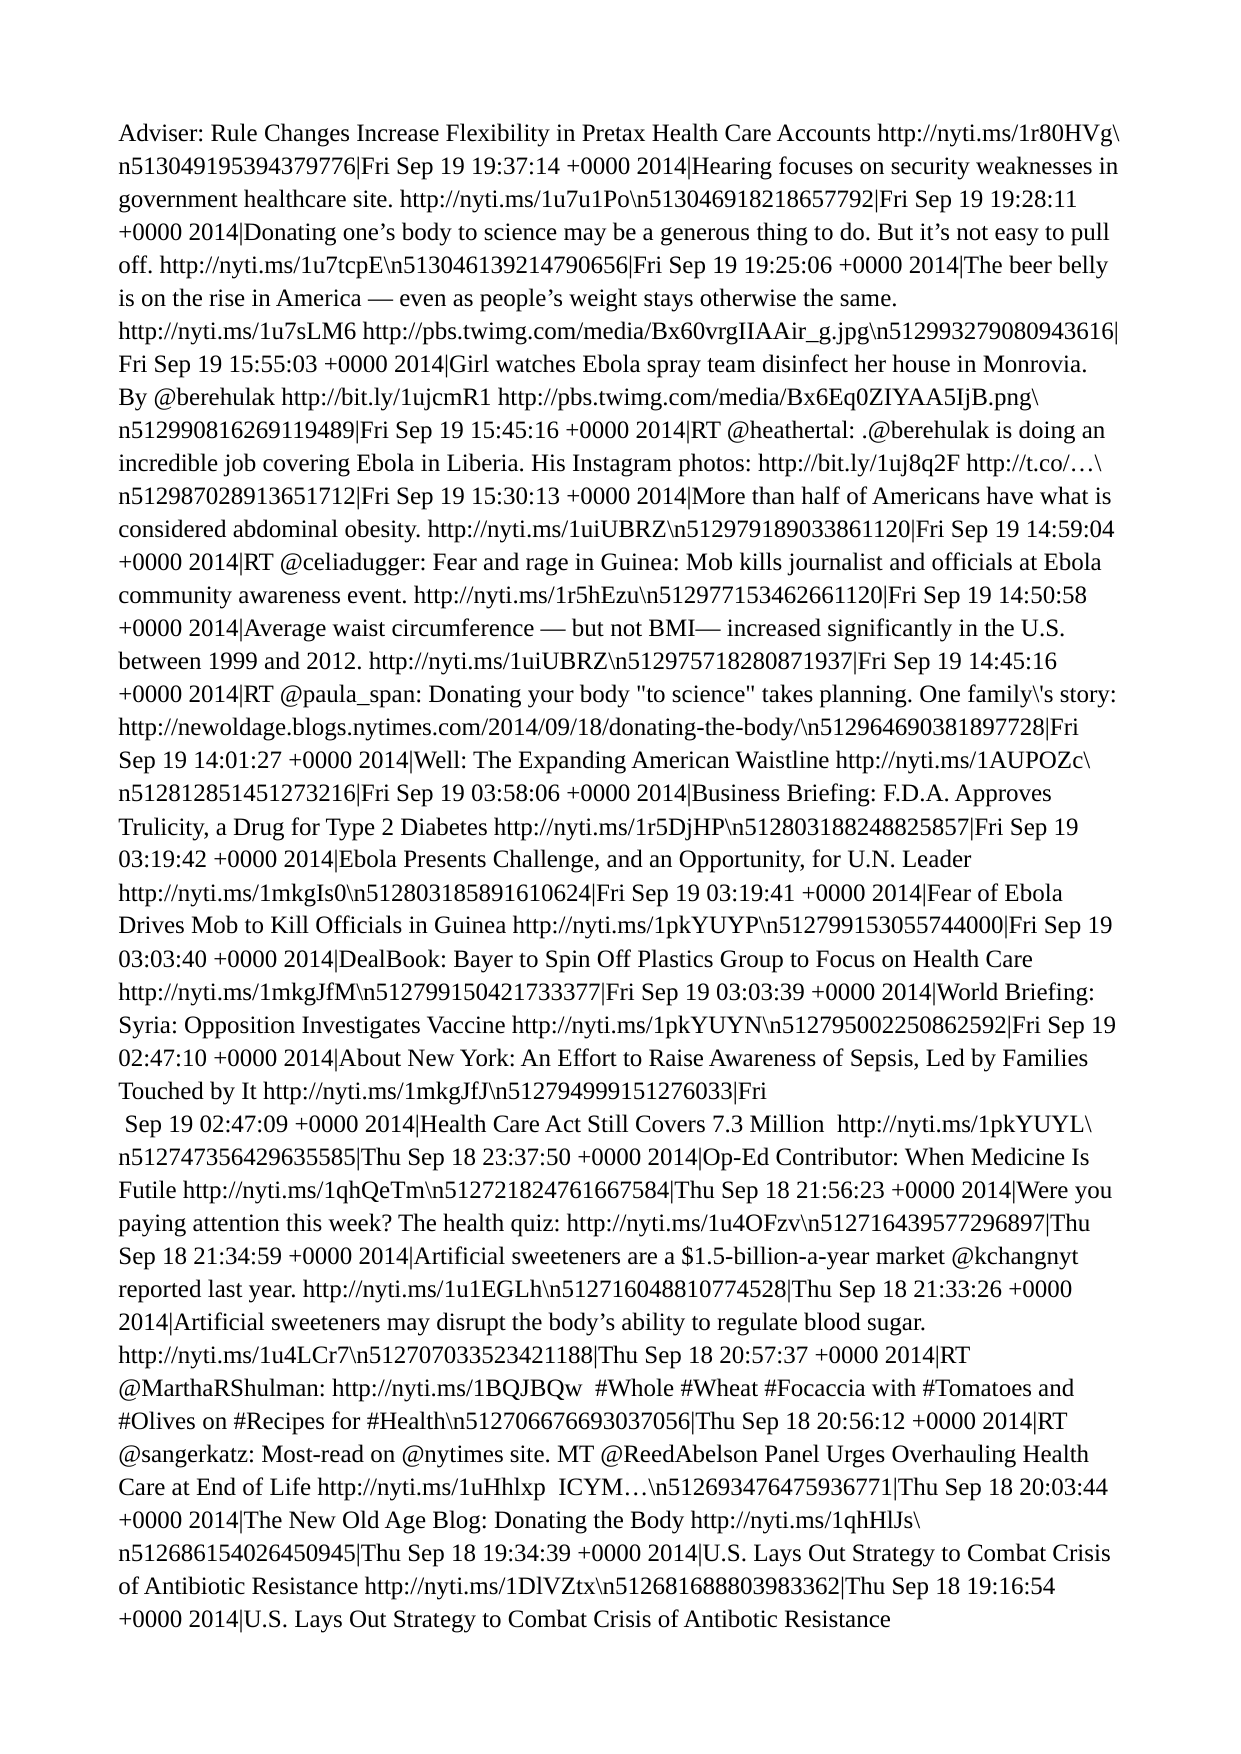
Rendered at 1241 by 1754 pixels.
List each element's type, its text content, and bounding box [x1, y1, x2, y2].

text Sep 19 02:47:09 +0000 2014|Health Care Act Still Covers 7.3 Million http://nyti.ms/1pkYUYL\n512747356429635585|Thu Sep 18 23:37:50 +0000 2014|Op-Ed Contributor: When Medicine Is Futile http://nyti.ms/1qhQeTm\n512721824761667584|Thu Sep 18 21:56:23 +0000 2014|Were you paying attention this week? The health quiz: http://nyti.ms/1u4OFzv\n512716439577296897|Thu Sep 18 21:34:59 +0000 2014|Artificial sweeteners are a $1.5-billion-a-year market @kchangnyt reported last year. http://nyti.ms/1u1EGLh\n512716048810774528|Thu Sep 18 21:33:26 +0000 2014|Artificial sweeteners may disrupt the body’s ability to regulate blood sugar. http://nyti.ms/1u4LCr7\n512707033523421188|Thu Sep 18 20:57:37 +0000 2014|RT @MarthaRShulman: http://nyti.ms/1BQJBQw #Whole #Wheat #Focaccia with #Tomatoes and #Olives on #Recipes for #Health\n512706676693037056|Thu Sep 18 20:56:12 +0000 2014|RT @sangerkatz: Most-read on @nytimes site. MT @ReedAbelson Panel Urges Overhauling Health Care at End of Life http://nyti.ms/1uHhlxp ICYM…\n512693476475936771|Thu Sep 18 20:03:44 +0000 2014|The New Old Age Blog: Donating the Body http://nyti.ms/1qhHlJs\n512686154026450945|Thu Sep 18 19:34:39 +0000 2014|U.S. Lays Out Strategy to Combat Crisis of Antibiotic Resistance http://nyti.ms/1DlVZtx\n512681688803983362|Thu Sep 18 19:16:54 +0000 2014|U.S. Lays Out Strategy to Combat Crisis of Antibotic Resistance [118, 1109, 1122, 1633]
text Adviser: Rule Changes Increase Flexibility in Pretax Health Care Accounts http://nyti.ms/1r80HVg\n513049195394379776|Fri Sep 19 19:37:14 +0000 2014|Hearing focuses on security weaknesses in government healthcare site. http://nyti.ms/1u7u1Po\n513046918218657792|Fri Sep 19 19:28:11 +0000 2014|Donating one’s body to science may be a generous thing to do. But it’s not easy to pull off. http://nyti.ms/1u7tcpE\n513046139214790656|Fri Sep 19 19:25:06 +0000 2014|The beer belly is on the rise in America — even as people’s weight stays otherwise the same. http://nyti.ms/1u7sLM6 http://pbs.twimg.com/media/Bx60vrgIIAAir_g.jpg\n512993279080943616|Fri Sep 19 15:55:03 +0000 2014|Girl watches Ebola spray team disinfect her house in Monrovia. By @berehulak http://bit.ly/1ujcmR1 http://pbs.twimg.com/media/Bx6Eq0ZIYAA5IjB.png\n512990816269119489|Fri Sep 19 15:45:16 +0000 2014|RT @heathertal: .@berehulak is doing an incredible job covering Ebola in Liberia. His Instagram photos: http://bit.ly/1uj8q2F http://t.co/…\n512987028913651712|Fri Sep 19 15:30:13 +0000 2014|More than half of Americans have what is considered abdominal obesity. http://nyti.ms/1uiUBRZ\n512979189033861120|Fri Sep 19 14:59:04 +0000 2014|RT @celiadugger: Fear and rage in Guinea: Mob kills journalist and officials at Ebola community awareness event. http://nyti.ms/1r5hEzu\n512977153462661120|Fri Sep 19 14:50:58 +0000 2014|Average waist circumference — but not BMI— increased significantly in the U.S. between 1999 and 2012. http://nyti.ms/1uiUBRZ\n512975718280871937|Fri Sep 19 14:45:16 +0000 2014|RT @paula_span: Donating your body "to science" takes planning. One family\'s story: http://newoldage.blogs.nytimes.com/2014/09/18/donating-the-body/\n512964690381897728|Fri Sep 19 14:01:27 +0000 2014|Well: The Expanding American Waistline http://nyti.ms/1AUPOZc\n512812851451273216|Fri Sep 19 03:58:06 +0000 2014|Business Briefing: F.D.A. Approves Trulicity, a Drug for Type 2 Diabetes http://nyti.ms/1r5DjHP\n512803188248825857|Fri Sep 19 03:19:42 +0000 2014|Ebola Presents Challenge, and an Opportunity, for U.N. Leader http://nyti.ms/1mkgIs0\n512803185891610624|Fri Sep 19 03:19:41 +0000 2014|Fear of Ebola Drives Mob to Kill Officials in Guinea http://nyti.ms/1pkYUYP\n512799153055744000|Fri Sep 19 03:03:40 +0000 2014|DealBook: Bayer to Spin Off Plastics Group to Focus on Health Care http://nyti.ms/1mkgJfM\n512799150421733377|Fri Sep 19 03:03:39 +0000 2014|World Briefing: Syria: Opposition Investigates Vaccine http://nyti.ms/1pkYUYN\n512795002250862592|Fri Sep 19 02:47:10 +0000 2014|About New York: An Effort to Raise Awareness of Sepsis, Led by Families Touched by It http://nyti.ms/1mkgJfJ\n512794999151276033|Fri [118, 118, 1122, 1104]
